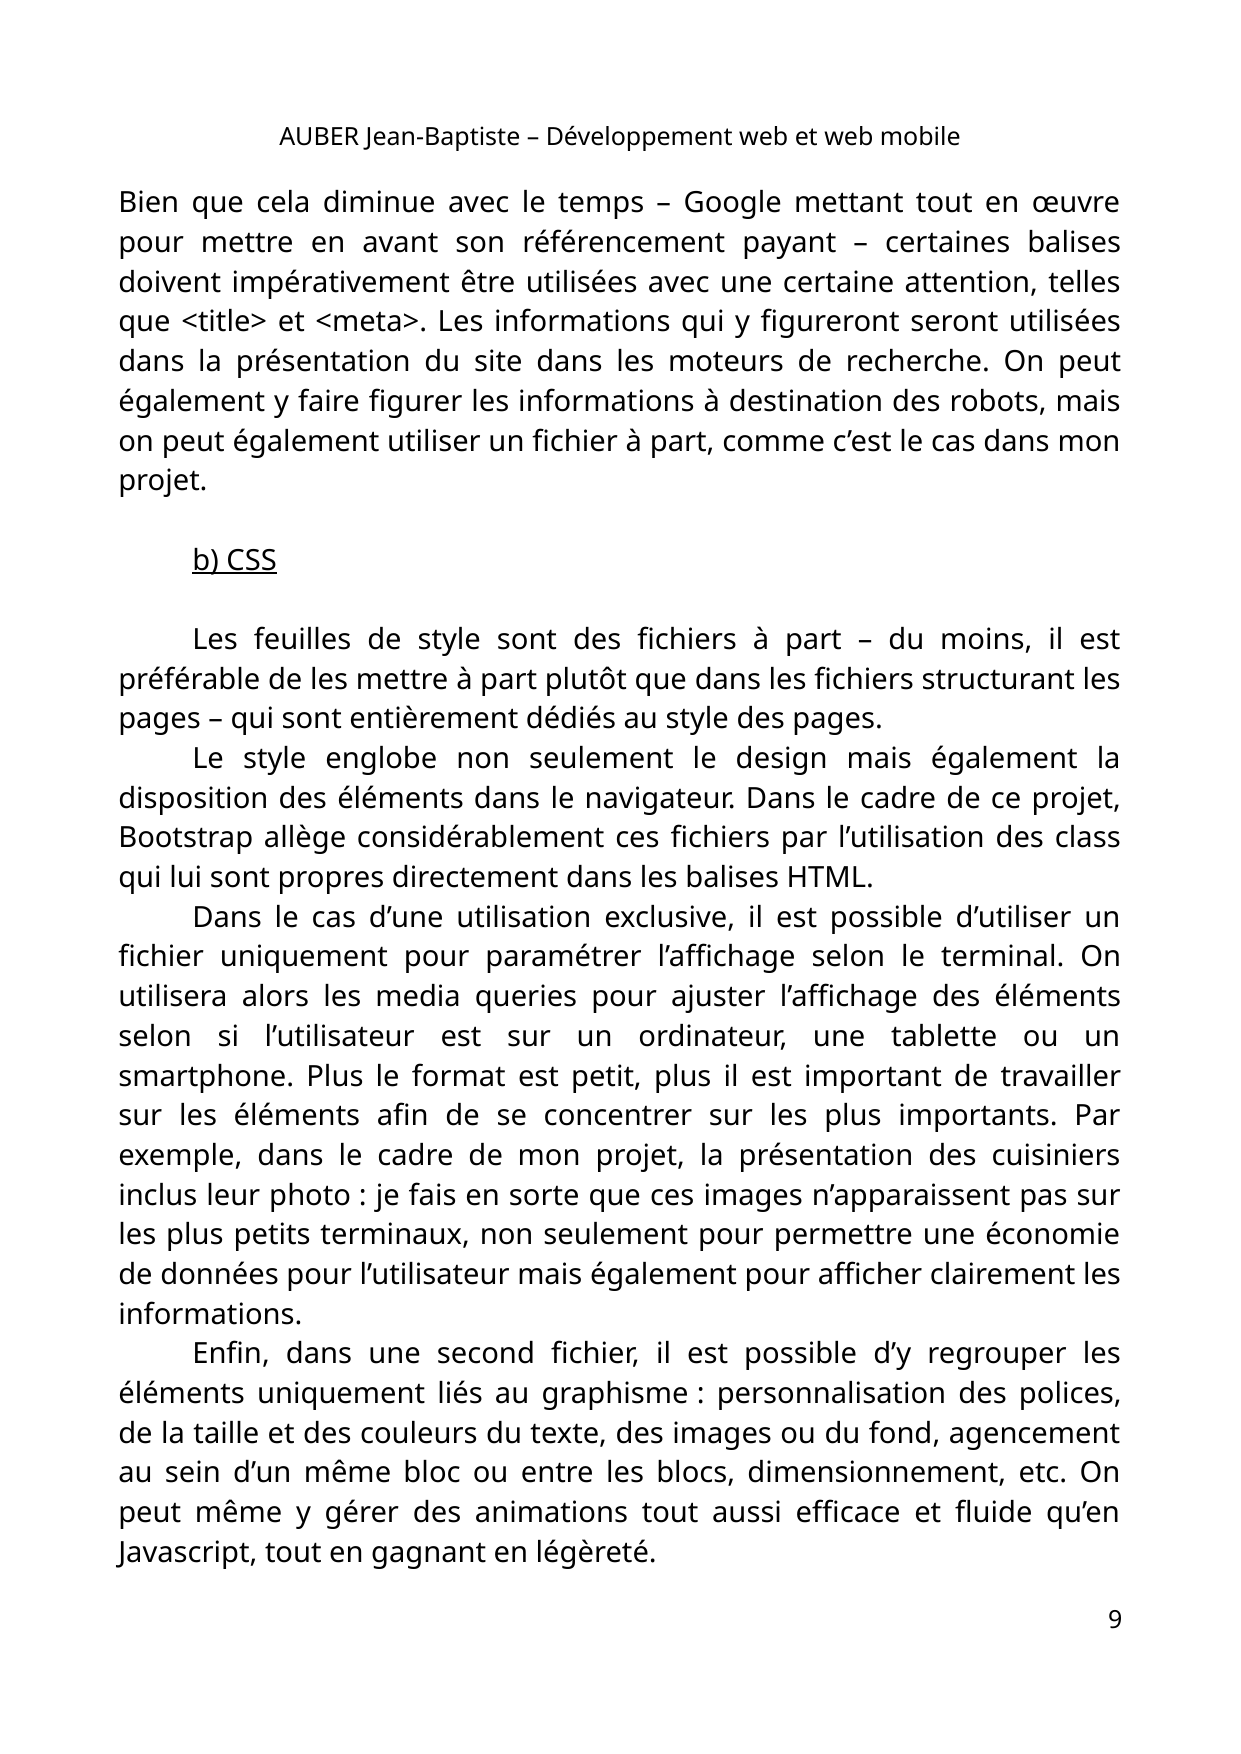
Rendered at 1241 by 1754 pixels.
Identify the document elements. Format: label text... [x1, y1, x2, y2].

text Le style englobe non seulement le design mais également la disposition des éléments dans le navigateur. Dans le cadre de ce projet, Bootstrap allège considérablement ces fichiers par l’utilisation des class qui lui sont propres directement dans les balises HTML. [118, 737, 1122, 896]
text Bien que cela diminue avec le temps – Google mettant tout en œuvre pour mettre en avant son référencement payant – certaines balises doivent impérativement être utilisées avec une certaine attention, telles que <title> et <meta>. Les informations qui y figureront seront utilisées dans la présentation du site dans les moteurs de recherche. On peut également y faire figurer les informations à destination des robots, mais on peut également utiliser un fichier à part, comme c’est le cas dans mon projet. [118, 182, 1122, 499]
text Dans le cas d’une utilisation exclusive, il est possible d’utiliser un fichier uniquement pour paramétrer l’affichage selon le terminal. On utilisera alors les media queries pour ajuster l’affichage des éléments selon si l’utilisateur est sur un ordinateur, une tablette ou un smartphone. Plus le format est petit, plus il est important de travailler sur les éléments afin de se concentrer sur les plus importants. Par exemple, dans le cadre de mon projet, la présentation des cuisiniers inclus leur photo : je fais en sorte que ces images n’apparaissent pas sur les plus petits terminaux, non seulement pour permettre une économie de données pour l’utilisateur mais également pour afficher clairement les informations. [118, 896, 1122, 1333]
text b) CSS [118, 539, 1122, 578]
text Les feuilles de style sont des fichiers à part – du moins, il est préférable de les mettre à part plutôt que dans les fichiers structurant les pages – qui sont entièrement dédiés au style des pages. [118, 618, 1122, 737]
text Enfin, dans une second fichier, il est possible d’y regrouper les éléments uniquement liés au graphisme : personnalisation des polices, de la taille et des couleurs du texte, des images ou du fond, agencement au sein d’un même bloc ou entre les blocs, dimensionnement, etc. On peut même y gérer des animations tout aussi efficace et fluide qu’en Javascript, tout en gagnant en légèreté. [118, 1333, 1122, 1571]
